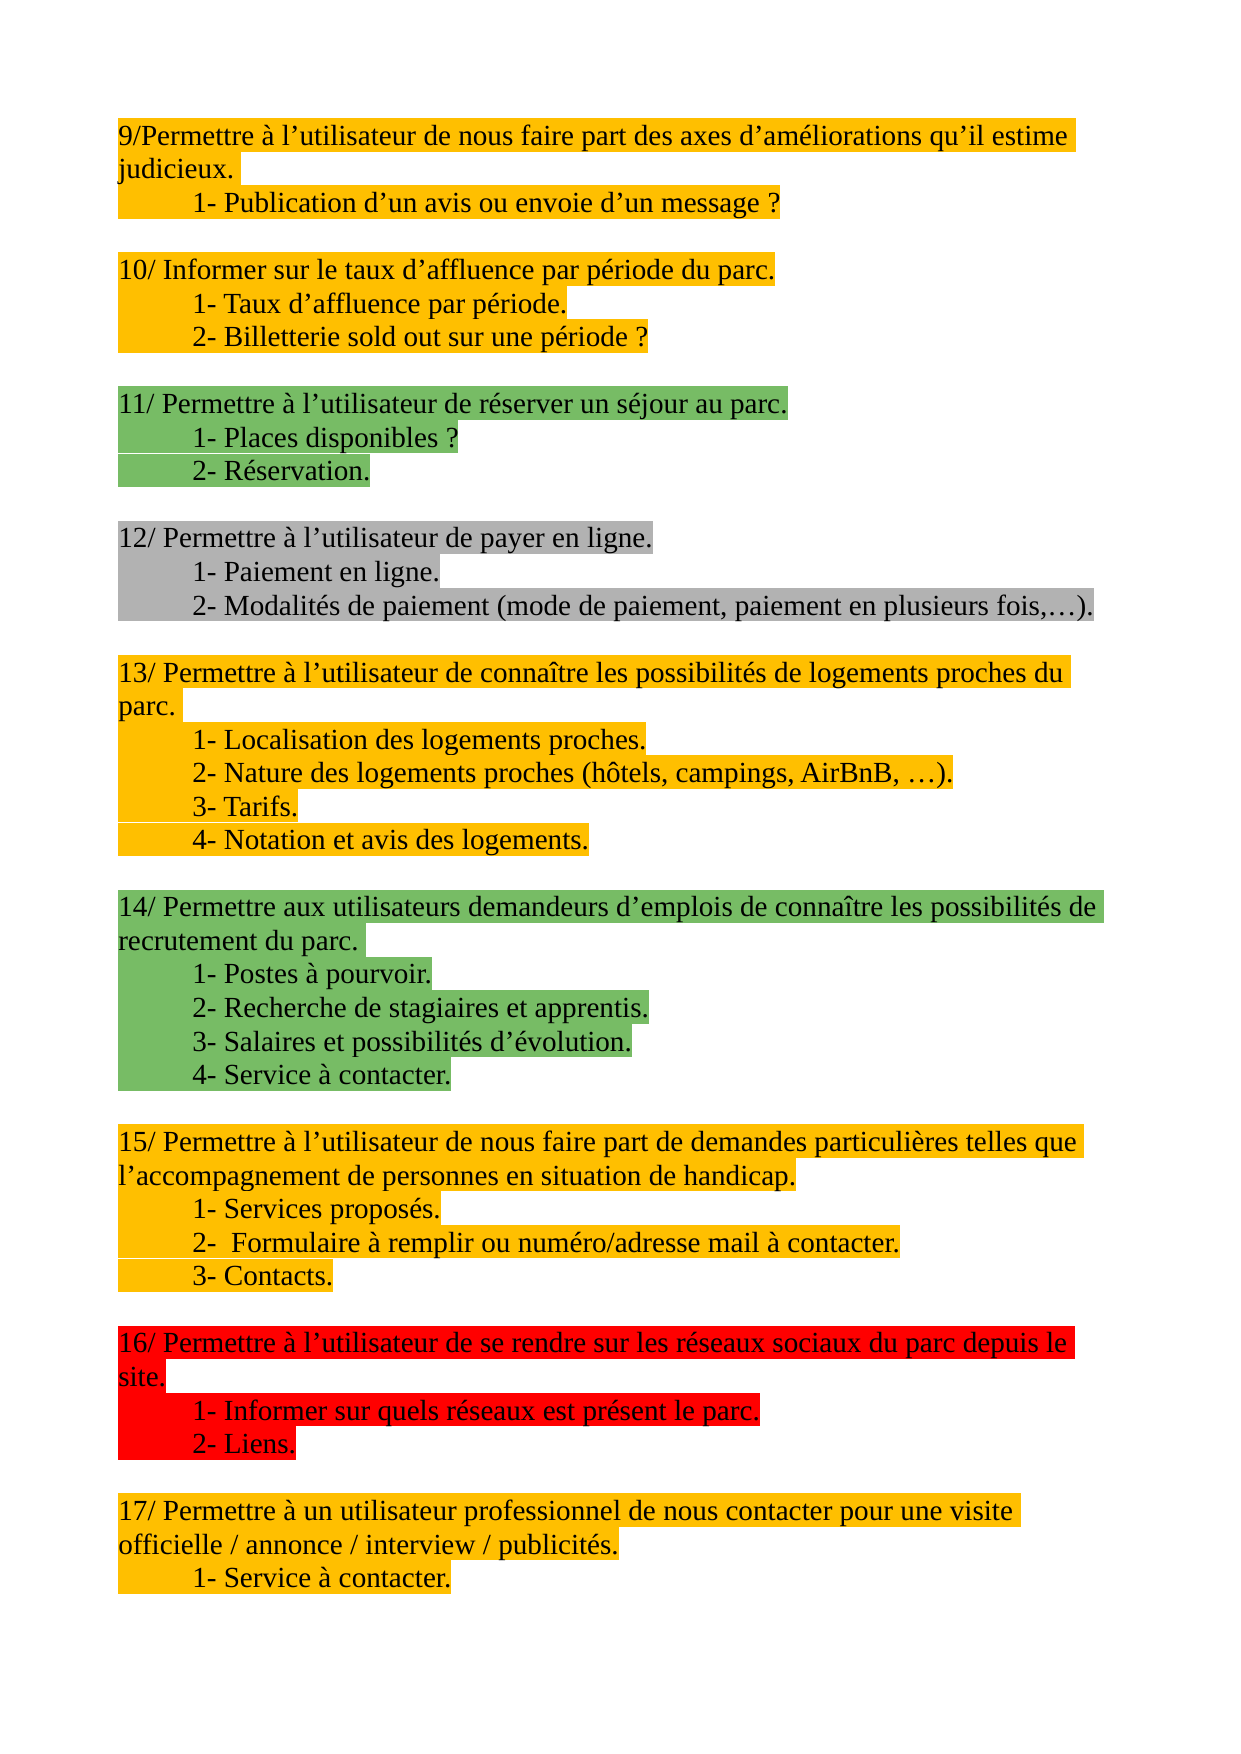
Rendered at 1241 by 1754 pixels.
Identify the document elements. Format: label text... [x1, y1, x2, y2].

text 15/ Permettre à l’utilisateur de nous faire part de demandes particulières telles que l’accompagnement de personnes en situation de handicap. [118, 1124, 1122, 1191]
text 1- Paiement en ligne. [118, 554, 1122, 588]
text 2- Nature des logements proches (hôtels, campings, AirBnB, …). [118, 755, 1122, 789]
text 2- Billetterie sold out sur une période ? [118, 319, 1122, 353]
text 2- Réservation. [118, 453, 1122, 487]
text 11/ Permettre à l’utilisateur de réserver un séjour au parc. [118, 386, 1122, 420]
text 4- Service à contacter. [118, 1057, 1122, 1091]
text 1- Publication d’un avis ou envoie d’un message ? [118, 185, 1122, 219]
text 1- Localisation des logements proches. [118, 722, 1122, 755]
text 2- Modalités de paiement (mode de paiement, paiement en plusieurs fois,…). [118, 588, 1122, 621]
text 1- Taux d’affluence par période. [118, 286, 1122, 319]
text 12/ Permettre à l’utilisateur de payer en ligne. [118, 521, 1122, 554]
text 1- Service à contacter. [118, 1560, 1122, 1594]
text 17/ Permettre à un utilisateur professionnel de nous contacter pour une visite officielle / annonce / interview / publicités. [118, 1493, 1122, 1560]
text 3- Salaires et possibilités d’évolution. [118, 1024, 1122, 1057]
text 1- Services proposés. [118, 1191, 1122, 1225]
text 4- Notation et avis des logements. [118, 822, 1122, 856]
text 2- Liens. [118, 1426, 1122, 1460]
text 2- Formulaire à remplir ou numéro/adresse mail à contacter. [118, 1225, 1122, 1258]
text 1- Informer sur quels réseaux est présent le parc. [118, 1393, 1122, 1426]
text 2- Recherche de stagiaires et apprentis. [118, 990, 1122, 1024]
text 14/ Permettre aux utilisateurs demandeurs d’emplois de connaître les possibilités de recrutement du parc. [118, 889, 1122, 957]
text 10/ Informer sur le taux d’affluence par période du parc. [118, 252, 1122, 286]
text 1- Places disponibles ? [118, 420, 1122, 453]
text 9/Permettre à l’utilisateur de nous faire part des axes d’améliorations qu’il estime judicieux. [118, 118, 1122, 185]
text 3- Contacts. [118, 1258, 1122, 1292]
text 13/ Permettre à l’utilisateur de connaître les possibilités de logements proches du parc. [118, 655, 1122, 722]
text 1- Postes à pourvoir. [118, 957, 1122, 990]
text 16/ Permettre à l’utilisateur de se rendre sur les réseaux sociaux du parc depuis le site. [118, 1326, 1122, 1393]
text 3- Tarifs. [118, 789, 1122, 822]
